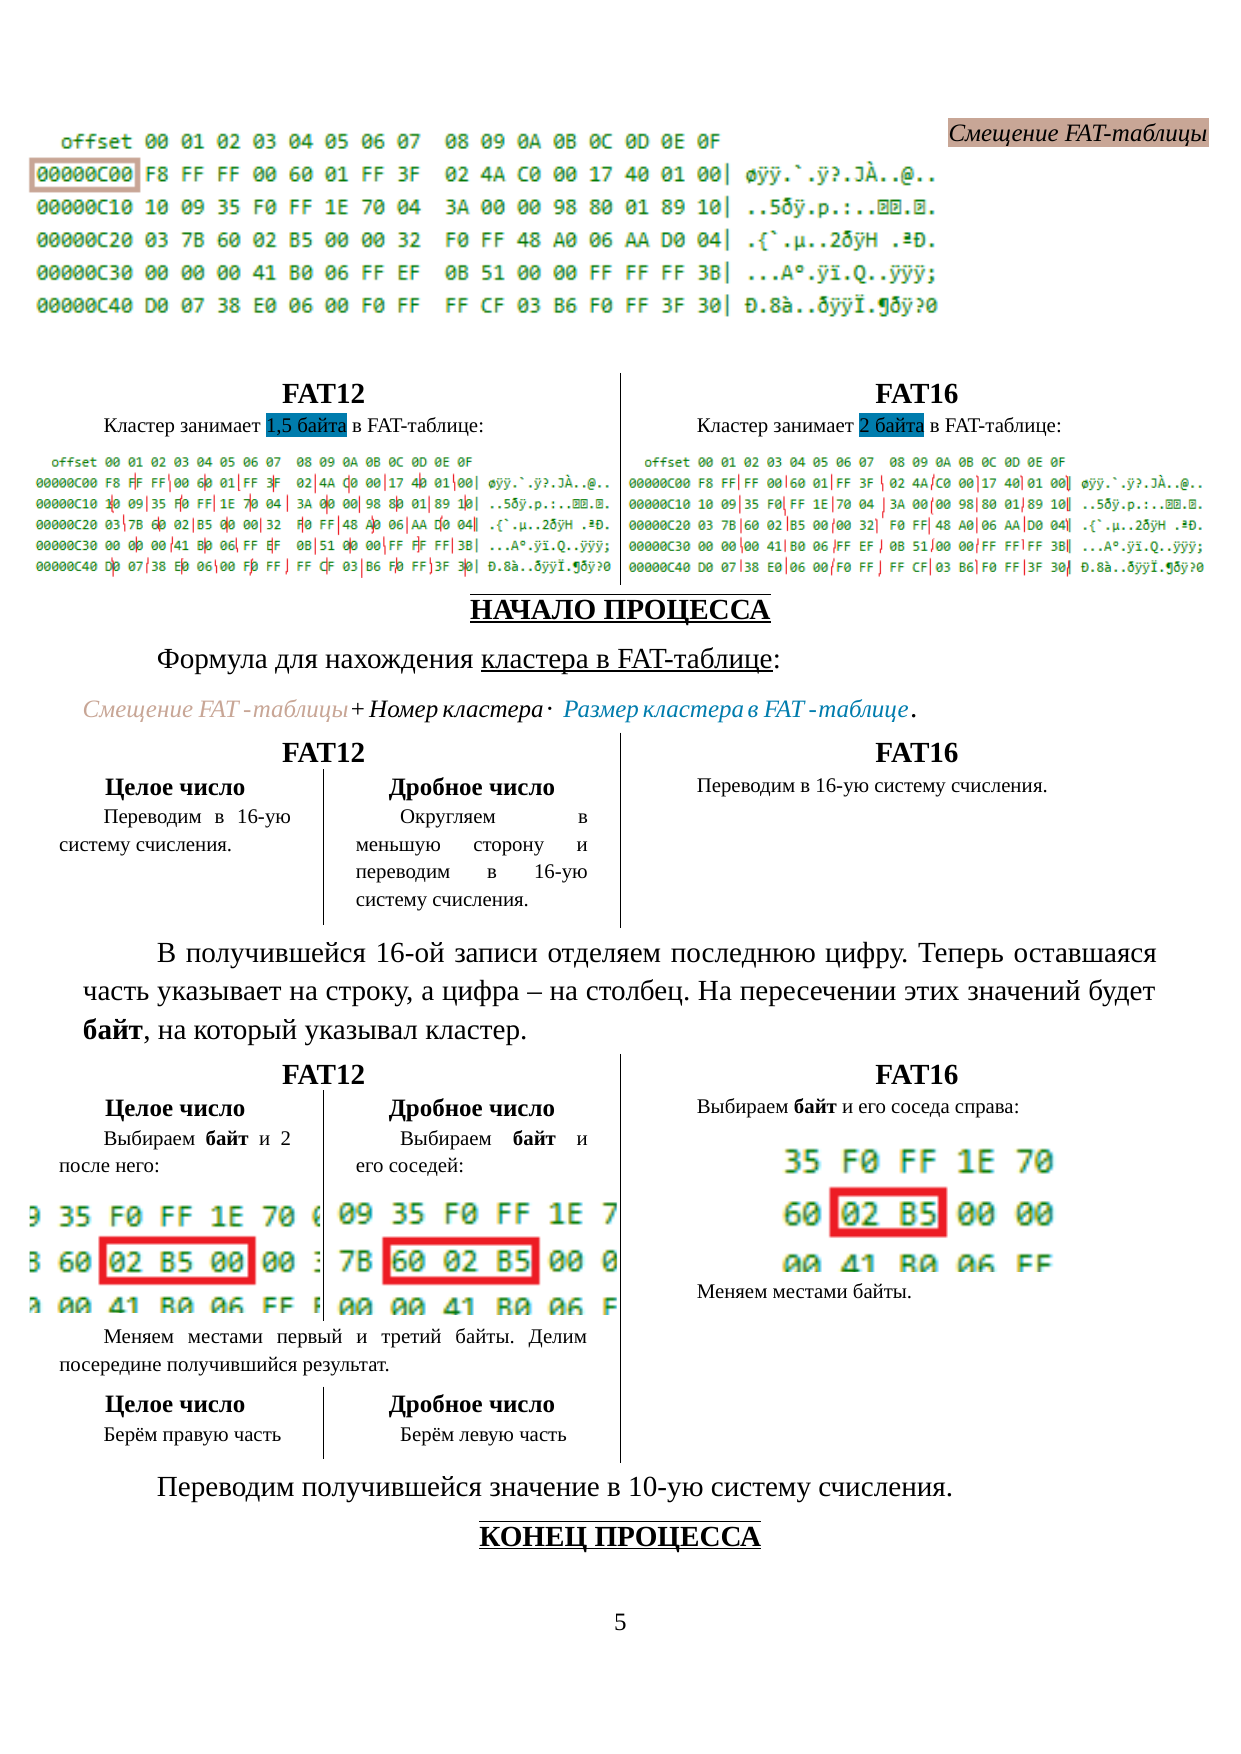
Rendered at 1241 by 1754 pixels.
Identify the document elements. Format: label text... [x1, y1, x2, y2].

text НАЧАЛО ПРОЦЕССА [83, 592, 1157, 626]
text В получившейся 16-ой записи отделяем последнюю цифру. Теперь оставшаяся часть указывает на строку, а цифра – на столбец. На пересечении этих значений будет байт, на который указывал кластер. [83, 935, 1157, 1045]
picture [770, 1128, 1064, 1272]
text Переводим получившейся значение в 10-ую систему счисления. [83, 1469, 1157, 1503]
table_header Целое число Выбираем байт и 2 после него: [27, 1090, 323, 1321]
picture [326, 1187, 618, 1315]
picture [29, 447, 618, 578]
table_header Дробное число Берём левую часть [324, 1387, 620, 1459]
table_header FAT16 Выбираем байт и его соседа справа: Меняем местами байты. [621, 1054, 1213, 1462]
table_header FAT12 [27, 1054, 620, 1090]
table_header Целое число Переводим в 16-ую систему счисления. [27, 769, 323, 925]
table_header Дробное число Выбираем байт и его соседей: [324, 1090, 620, 1321]
table_header Смещение FAT-таблицы [949, 118, 1214, 324]
text . [83, 691, 1157, 724]
picture [622, 447, 1211, 579]
picture [29, 1187, 321, 1313]
table_header Дробное число Округляем в меньшую сторону и переводим в 16-ую систему счисления. [324, 769, 620, 925]
table_header Целое число Берём правую часть [27, 1387, 323, 1459]
table_header FAT12 Кластер занимает 1,5 байта в FAT-таблице: [27, 373, 620, 585]
text Формула для нахождения кластера в FAT-таблице: [83, 641, 1157, 675]
text КОНЕЦ ПРОЦЕССА [83, 1519, 1157, 1552]
table_header FAT12 [27, 733, 620, 769]
table_header Меняем местами первый и третий байты. Делим посередине получившийся результат. [27, 1321, 620, 1387]
table_header FAT16 Кластер занимает 2 байта в FAT-таблице: [621, 373, 1213, 585]
picture [26, 118, 949, 324]
table_header FAT16 Переводим в 16-ую систему счисления. [621, 733, 1213, 928]
